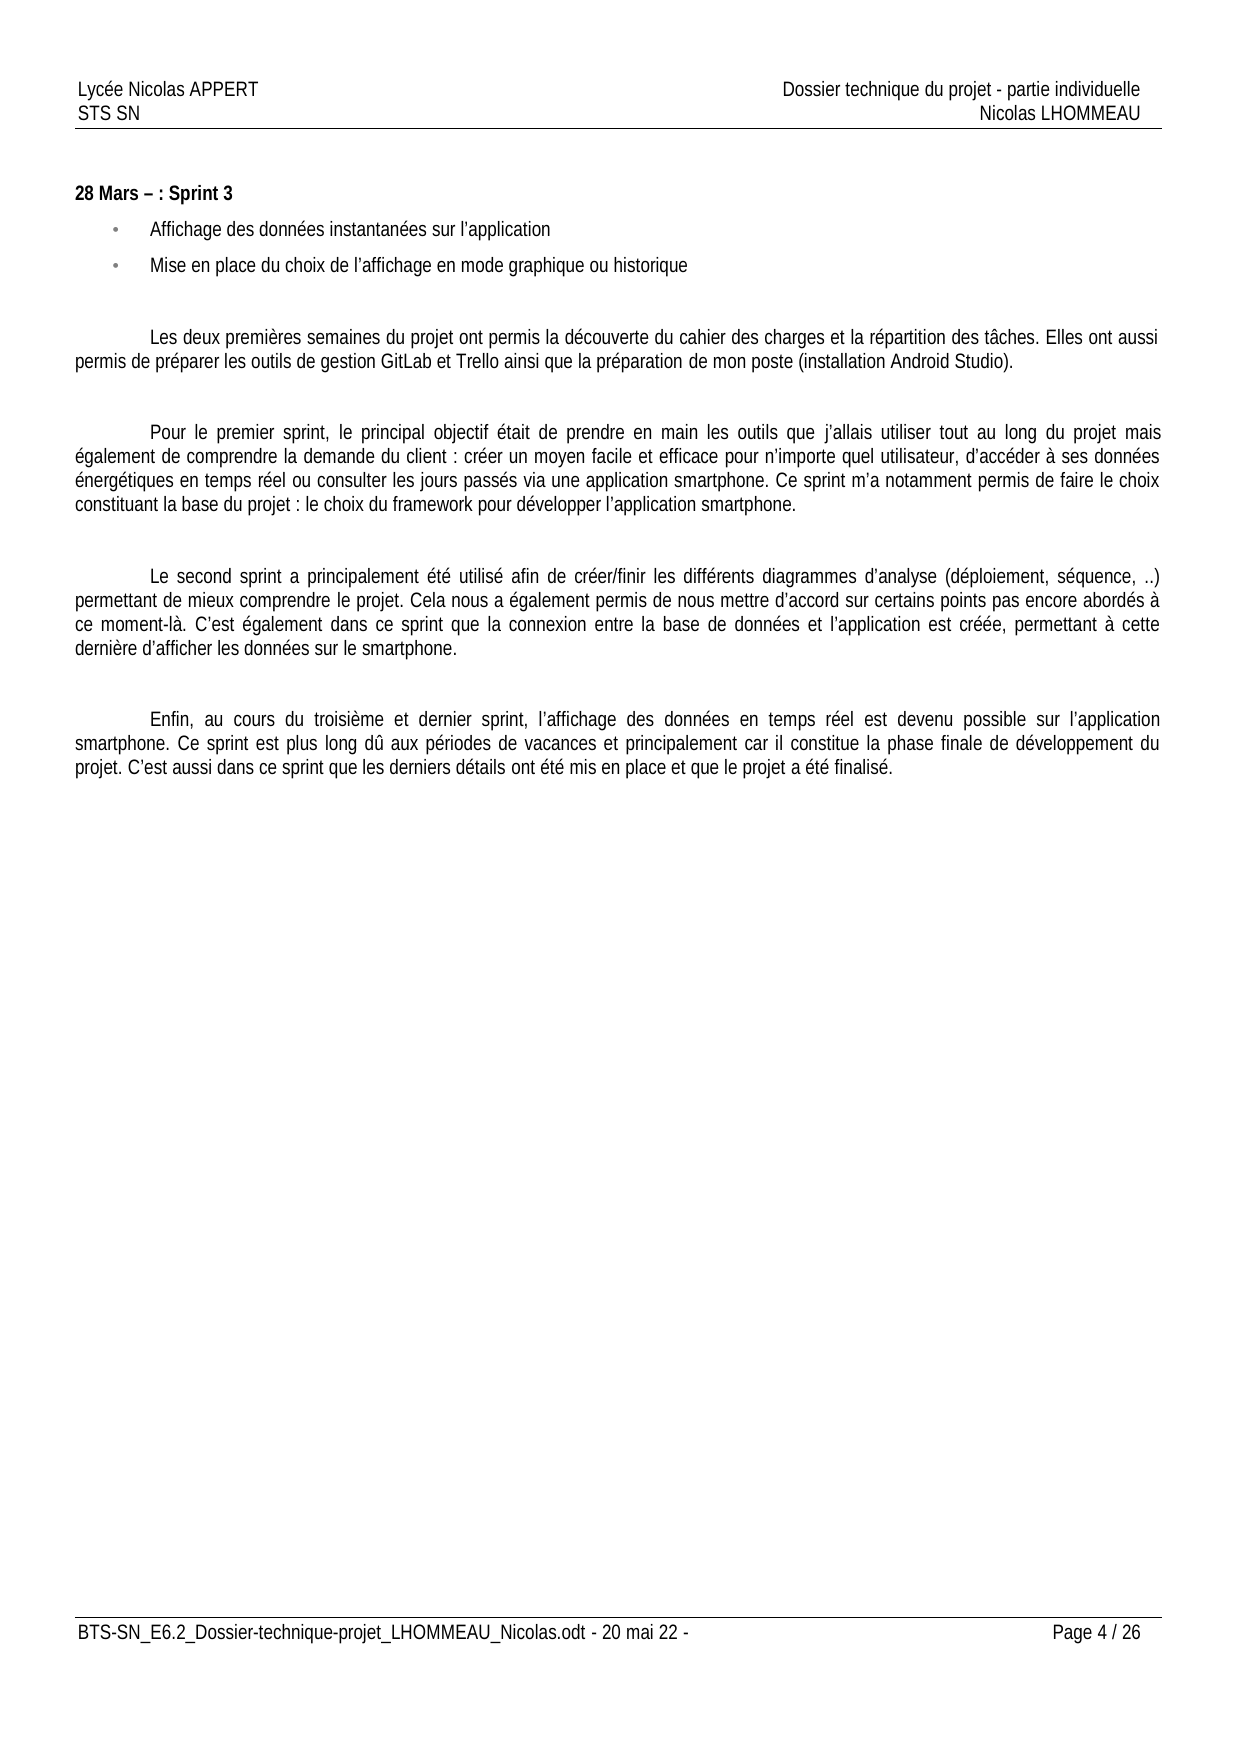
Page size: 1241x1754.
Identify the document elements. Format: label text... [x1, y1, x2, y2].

list Mise en place du choix de l’affichage en mode graphique ou historique [112, 253, 1162, 277]
text 28 Mars – : Sprint 3 [75, 181, 1162, 205]
list Affichage des données instantanées sur l’application [112, 217, 1162, 241]
text Le second sprint a principalement été utilisé afin de créer/finir les différents diagrammes d’analyse (déploiement, séquence, ..) permettant de mieux comprendre le projet. Cela nous a également permis de nous mettre d’accord sur certains points pas encore abordés à ce moment-là. C’est également dans ce sprint que la connexion entre la base de données et l’application est créée, permettant à cette dernière d’afficher les données sur le smartphone. [75, 564, 1162, 659]
text Enfin, au cours du troisième et dernier sprint, l’affichage des données en temps réel est devenu possible sur l’application smartphone. Ce sprint est plus long dû aux périodes de vacances et principalement car il constitue la phase finale de développement du projet. C’est aussi dans ce sprint que les derniers détails ont été mis en place et que le projet a été finalisé. [75, 707, 1162, 779]
text Les deux premières semaines du projet ont permis la découverte du cahier des charges et la répartition des tâches. Elles ont aussi permis de préparer les outils de gestion GitLab et Trello ainsi que la préparation de mon poste (installation Android Studio). [75, 324, 1162, 372]
text Pour le premier sprint, le principal objectif était de prendre en main les outils que j’allais utiliser tout au long du projet mais également de comprendre la demande du client : créer un moyen facile et efficace pour n’importe quel utilisateur, d’accéder à ses données énergétiques en temps réel ou consulter les jours passés via une application smartphone. Ce sprint m’a notamment permis de faire le choix constituant la base du projet : le choix du framework pour développer l’application smartphone. [75, 420, 1162, 516]
